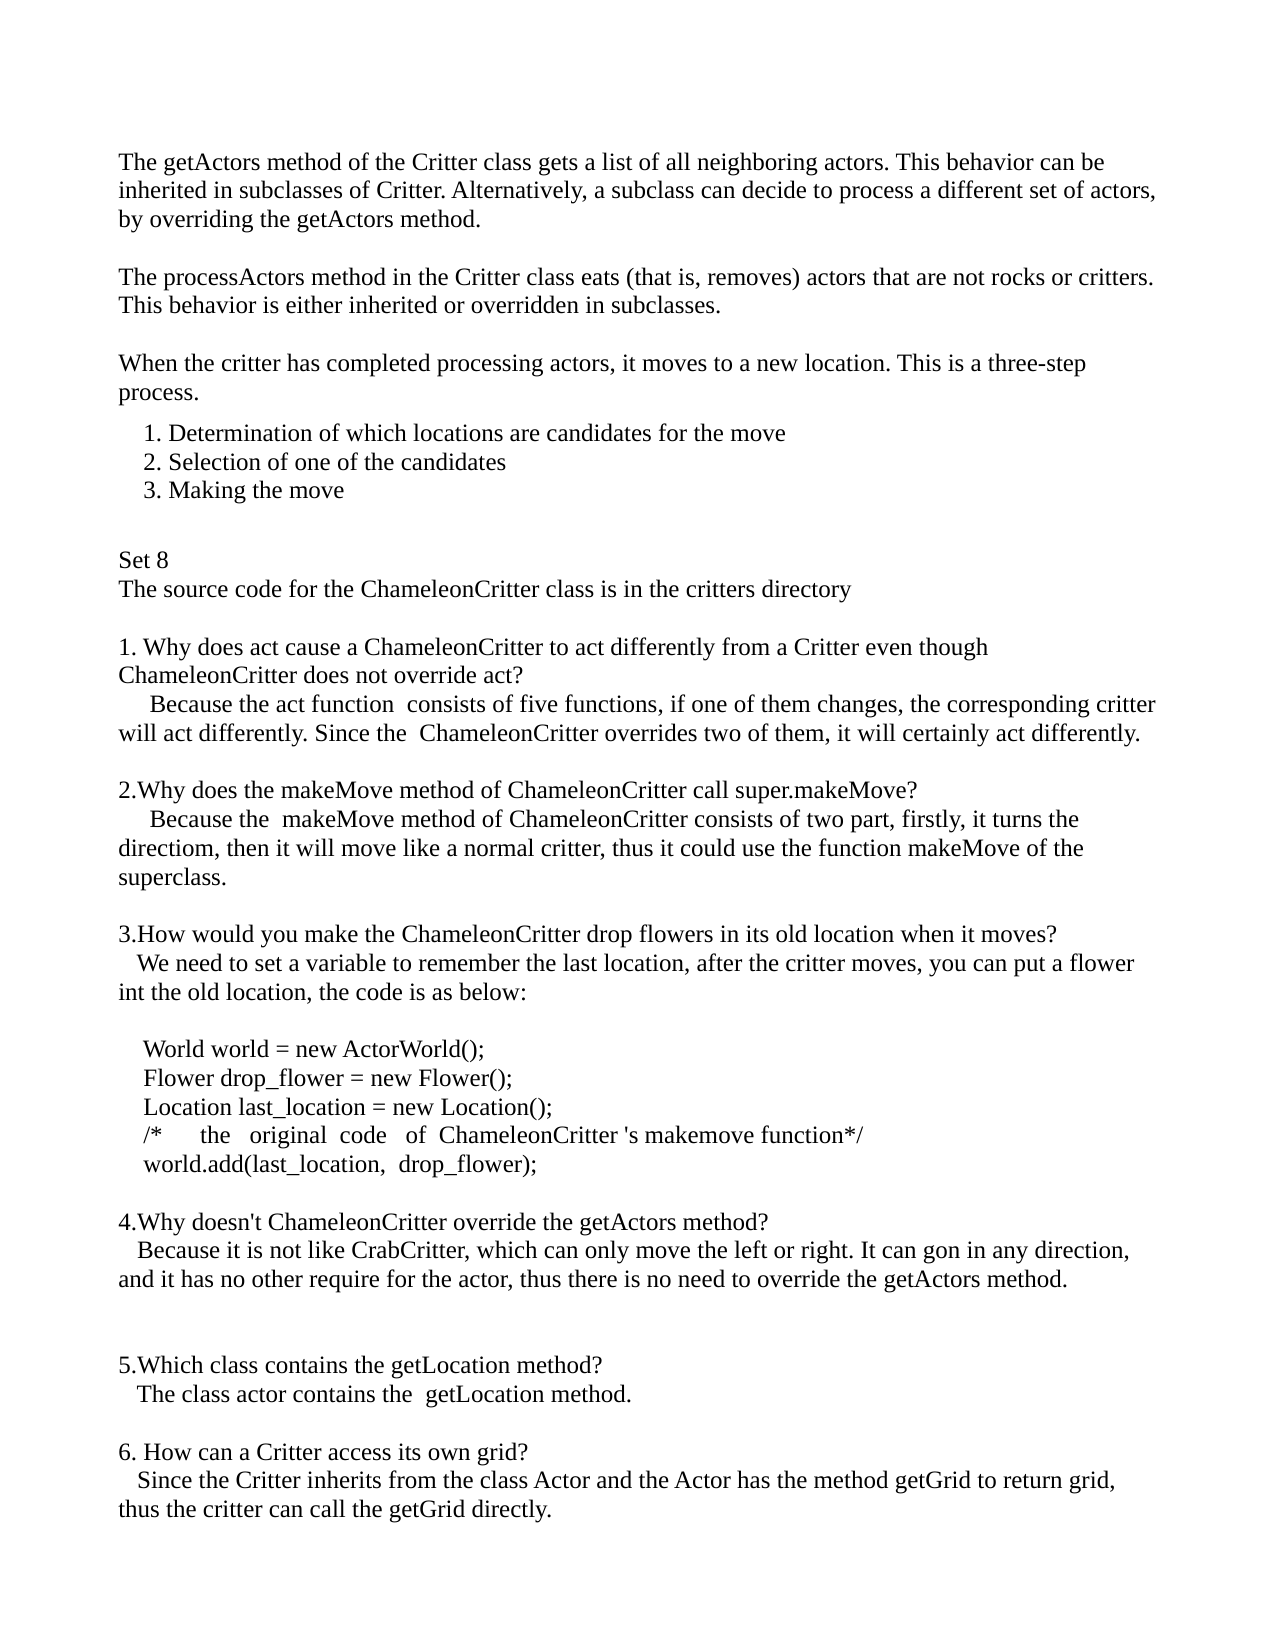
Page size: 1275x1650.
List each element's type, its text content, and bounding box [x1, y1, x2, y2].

text 4.Why doesn't ChameleonCritter override the getActors method? [118, 1207, 1157, 1236]
text 2.Why does the makeMove method of ChameleonCritter call super.makeMove? [118, 776, 1157, 804]
text 6. How can a Critter access its own grid? [118, 1437, 1157, 1466]
text The getActors method of the Critter class gets a list of all neighboring actors. This behavior can be inherited in subclasses of Critter. Alternatively, a subclass can decide to process a different set of actors, by overriding the getActors method. [118, 147, 1157, 233]
text When the critter has completed processing actors, it moves to a new location. This is a three-step process. [118, 348, 1157, 406]
text Because the act function consists of five functions, if one of them changes, the corresponding critter will act differently. Since the ChameleonCritter overrides two of them, it will certainly act differently. [118, 689, 1157, 747]
text The processActors method in the Critter class eats (that is, removes) actors that are not rocks or critters. This behavior is either inherited or overridden in subclasses. [118, 262, 1157, 319]
text The source code for the ChameleonCritter class is in the critters directory 1. Why does act cause a ChameleonCritter to act differently from a Critter even though ChameleonCritter does not override act? [118, 574, 1157, 689]
text 5.Which class contains the getLocation method? The class actor contains the getLocation method. [118, 1351, 1157, 1408]
text Set 8 [118, 546, 1157, 574]
text World world = new ActorWorld(); [118, 1034, 1157, 1063]
text Since the Critter inherits from the class Actor and the Actor has the method getGrid to return grid, thus the critter can call the getGrid directly. [118, 1466, 1157, 1523]
text /* the original code of ChameleonCritter 's makemove function*/ [118, 1121, 1157, 1149]
text 1. Determination of which locations are candidates for the move 2. Selection of one of the candidates 3. Making the move [118, 418, 1157, 504]
text We need to set a variable to remember the last location, after the critter moves, you can put a flower int the old location, the code is as below: [118, 948, 1157, 1006]
text 3.How would you make the ChameleonCritter drop flowers in its old location when it moves? [118, 919, 1157, 948]
text Location last_location = new Location(); [118, 1092, 1157, 1121]
text Because the makeMove method of ChameleonCritter consists of two part, firstly, it turns the directiom, then it will move like a normal critter, thus it could use the function makeMove of the superclass. [118, 804, 1157, 891]
text Because it is not like CrabCritter, which can only move the left or right. It can gon in any direction, and it has no other require for the actor, thus there is no need to override the getActors method. [118, 1236, 1157, 1293]
text world.add(last_location, drop_flower); [118, 1149, 1157, 1178]
text Flower drop_flower = new Flower(); [118, 1063, 1157, 1092]
